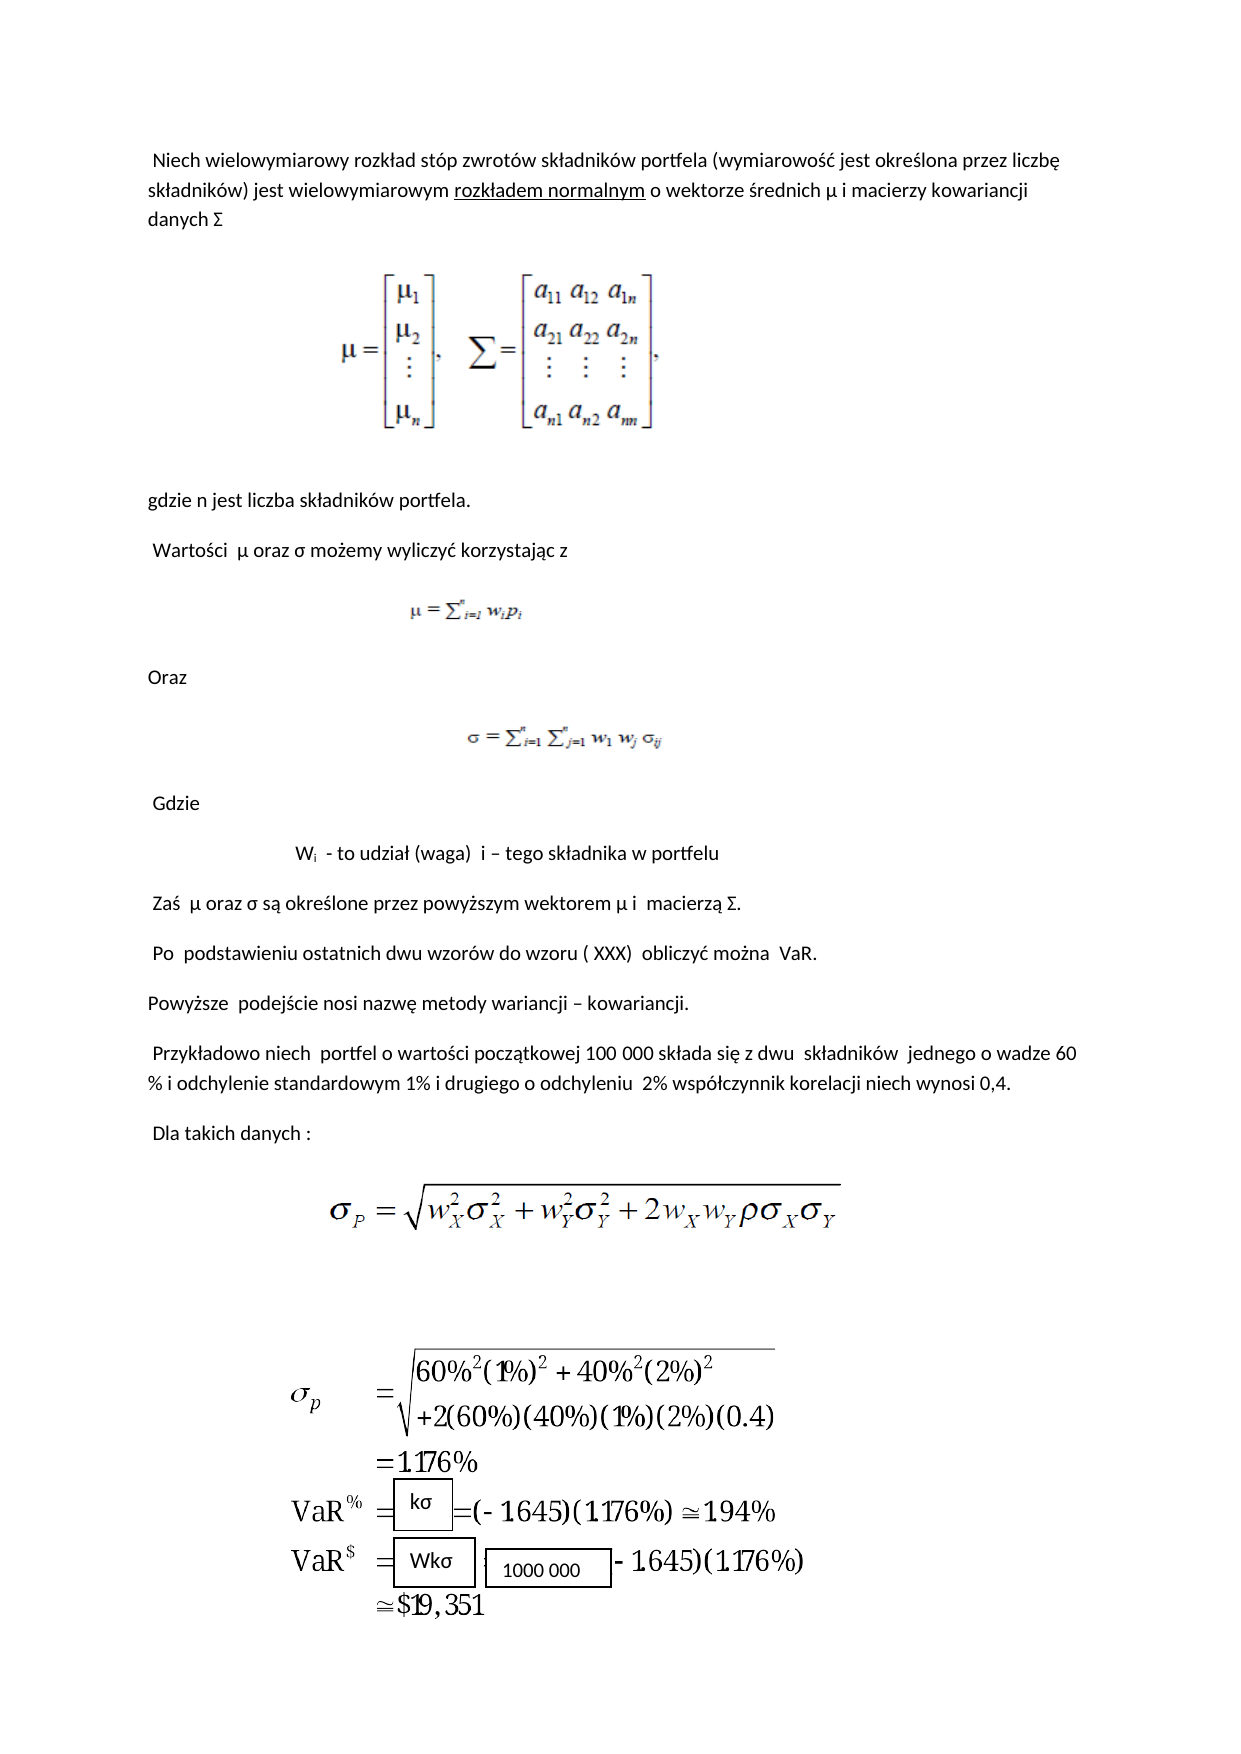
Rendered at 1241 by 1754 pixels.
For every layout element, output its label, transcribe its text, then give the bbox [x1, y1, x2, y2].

text Wartości μ oraz σ możemy wyliczyć korzystając z [148, 537, 1093, 562]
text Gdzie [148, 791, 1093, 816]
text kσ [409, 1487, 437, 1515]
text 1000 000 [502, 1557, 595, 1579]
text Oraz [148, 664, 1093, 690]
text gdzie n jest liczba składników portfela. [148, 487, 1093, 512]
text Dla takich danych : [148, 1120, 1093, 1145]
text Wkσ [409, 1546, 459, 1574]
text Powyższe podejście nosi nazwę metody wariancji – kowariancji. [148, 991, 1093, 1016]
text Wi - to udział (waga) i – tego składnika w portfelu [148, 841, 1093, 866]
text Przykładowo niech portfel o wartości początkowej 100 000 składa się z dwu składników jednego o wadze 60 % i odchylenie standardowym 1% i drugiego o odchyleniu 2% współczynnik korelacji niech wynosi 0,4. [148, 1041, 1093, 1095]
text Zaś μ oraz σ są określone przez powyższym wektorem μ i macierzą Σ. [148, 891, 1093, 916]
text Niech wielowymiarowy rozkład stóp zwrotów składników portfela (wymiarowość jest określona przez liczbę składników) jest wielowymiarowym rozkładem normalnym o wektorze średnich μ i macierzy kowariancji danych Σ [148, 148, 1093, 231]
text Po podstawieniu ostatnich dwu wzorów do wzoru ( XXX) obliczyć można VaR. [148, 941, 1093, 966]
